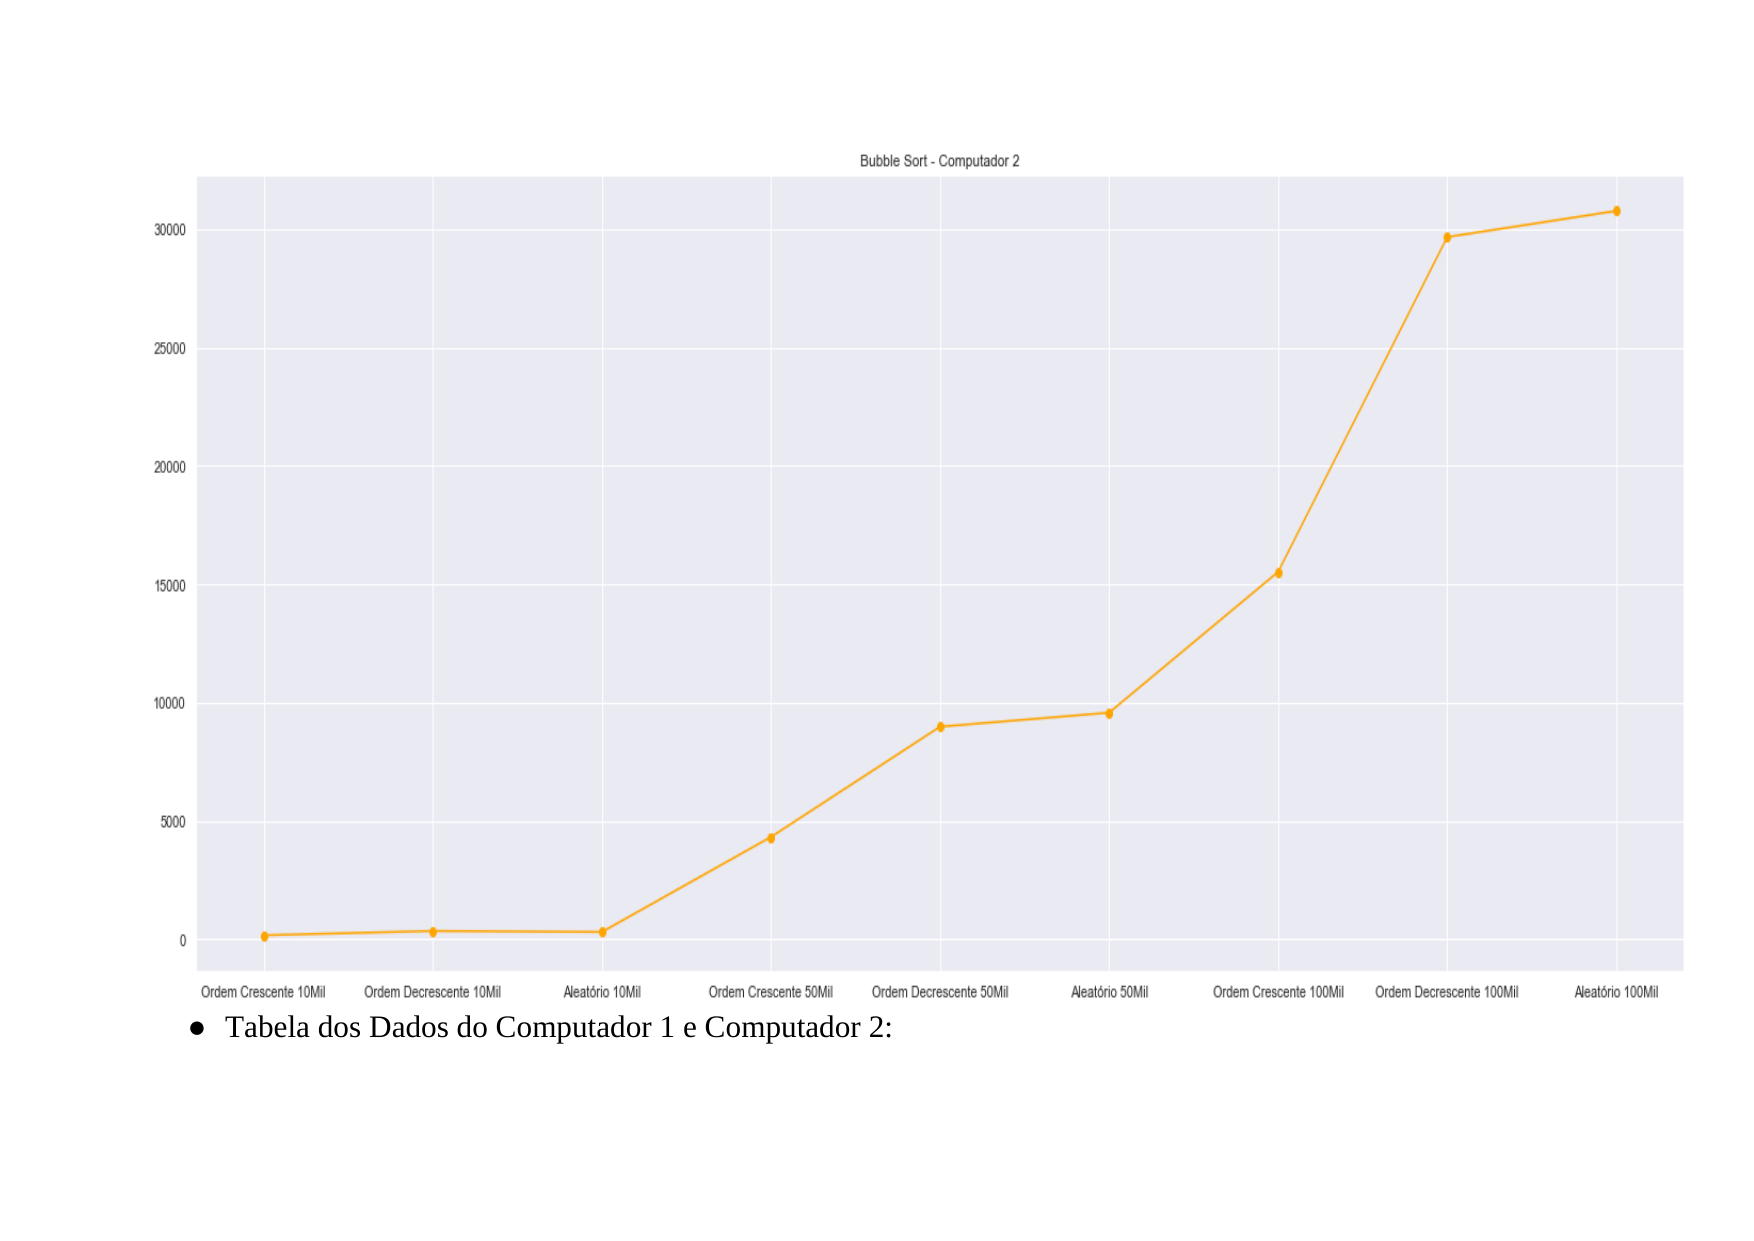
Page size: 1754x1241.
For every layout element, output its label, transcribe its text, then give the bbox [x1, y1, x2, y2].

picture [150, 150, 1690, 1005]
list Tabela dos Dados do Computador 1 e Computador 2: [187, 1008, 1604, 1044]
